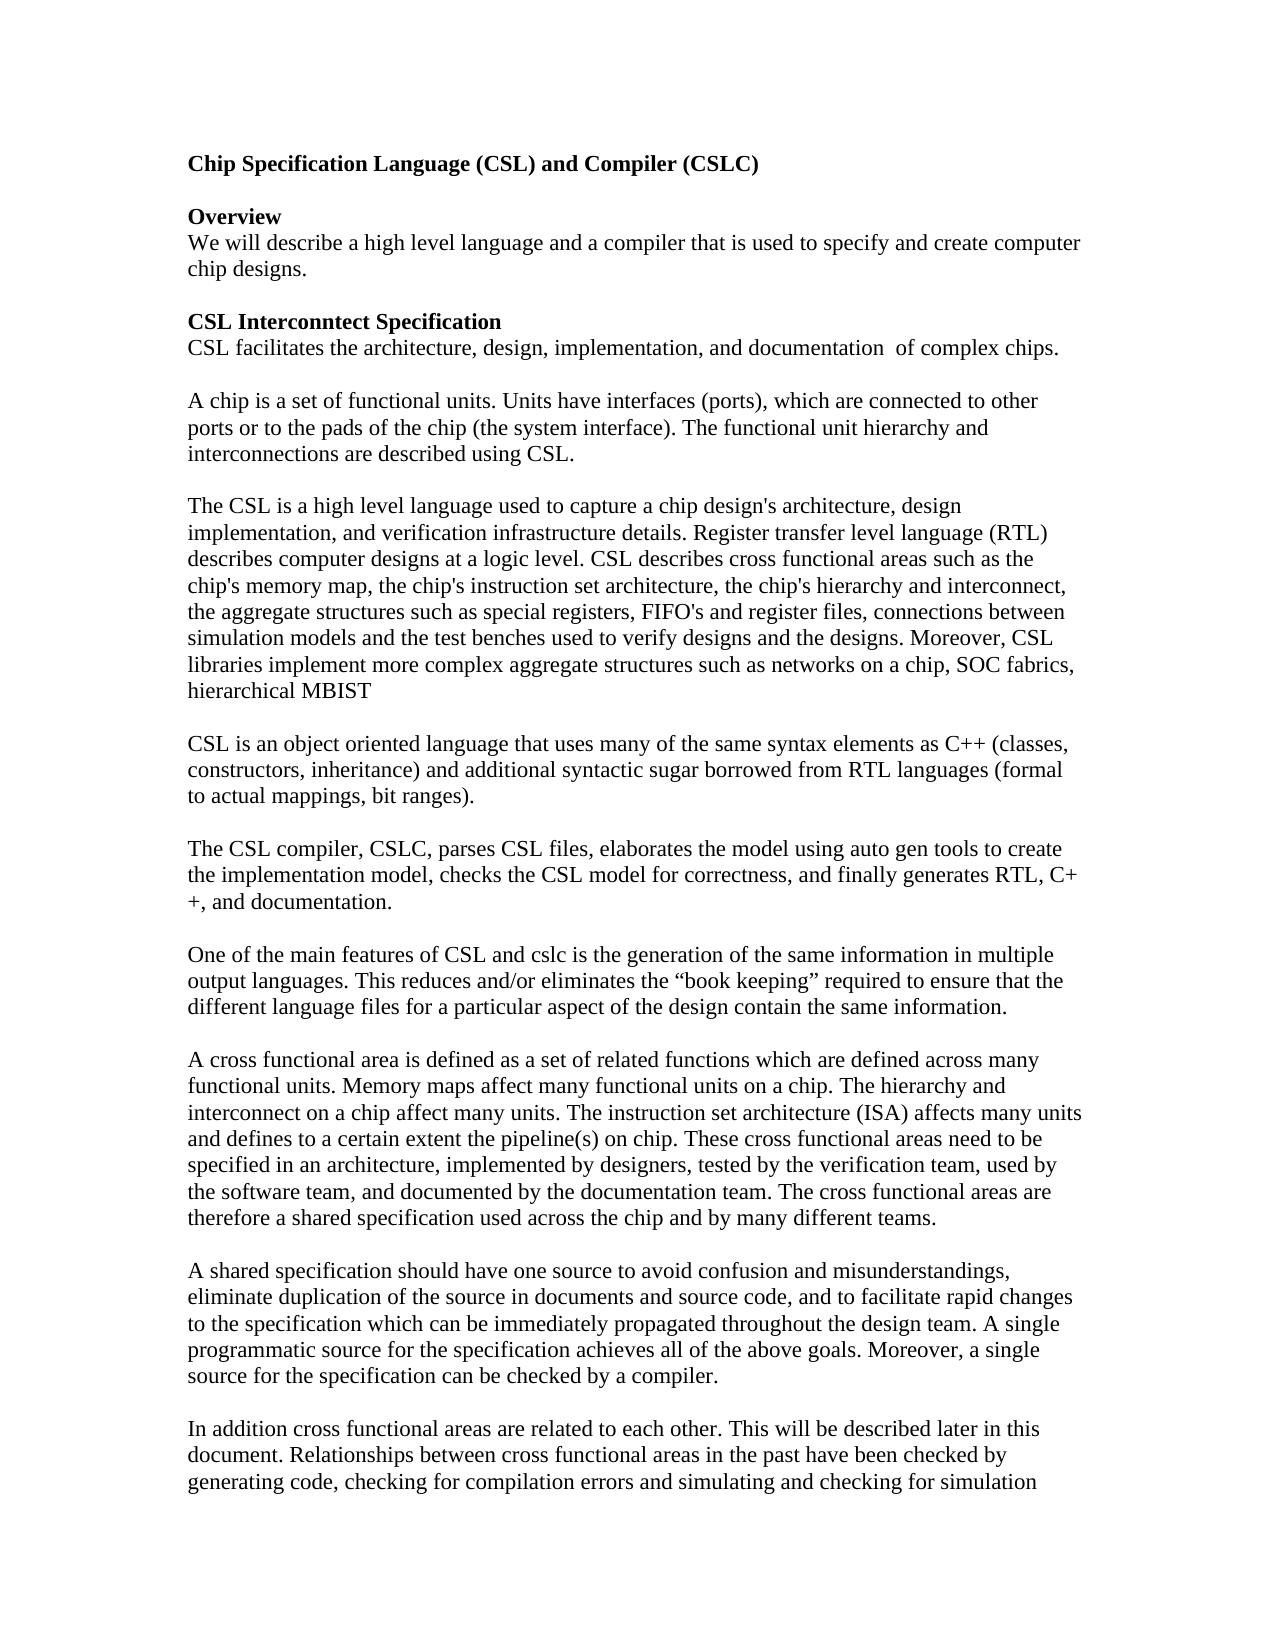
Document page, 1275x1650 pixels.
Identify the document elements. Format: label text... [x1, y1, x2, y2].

text A shared specification should have one source to avoid confusion and misunderstandings, eliminate duplication of the source in documents and source code, and to facilitate rapid changes to the specification which can be immediately propagated throughout the design team. A single programmatic source for the specification achieves all of the above goals. Moreover, a single source for the specification can be checked by a compiler. [187, 1257, 1087, 1389]
text The CSL compiler, CSLC, parses CSL files, elaborates the model using auto gen tools to create the implementation model, checks the CSL model for correctness, and finally generates RTL, C++, and documentation. [187, 835, 1087, 914]
text CSL facilitates the architecture, design, implementation, and documentation of complex chips. [187, 334, 1087, 361]
text CSL is an object oriented language that uses many of the same syntax elements as C++ (classes, constructors, inheritance) and additional syntactic sugar borrowed from RTL languages (formal to actual mappings, bit ranges). [187, 730, 1087, 809]
text One of the main features of CSL and cslc is the generation of the same information in multiple output languages. This reduces and/or eliminates the “book keeping” required to ensure that the different language files for a particular aspect of the design contain the same information. [187, 941, 1087, 1020]
text We will describe a high level language and a compiler that is used to specify and create computer chip designs. [187, 229, 1087, 282]
text A cross functional area is defined as a set of related functions which are defined across many functional units. Memory maps affect many functional units on a chip. The hierarchy and interconnect on a chip affect many units. The instruction set architecture (ISA) affects many units and defines to a certain extent the pipeline(s) on chip. These cross functional areas need to be specified in an architecture, implemented by designers, tested by the verification team, used by the software team, and documented by the documentation team. The cross functional areas are therefore a shared specification used across the chip and by many different teams. [187, 1046, 1087, 1231]
text Chip Specification Language (CSL) and Compiler (CSLC) [187, 150, 1087, 176]
text In addition cross functional areas are related to each other. This will be described later in this document. Relationships between cross functional areas in the past have been checked by generating code, checking for compilation errors and simulating and checking for simulation [187, 1415, 1087, 1494]
text The CSL is a high level language used to capture a chip design's architecture, design implementation, and verification infrastructure details. Register transfer level language (RTL) describes computer designs at a logic level. CSL describes cross functional areas such as the chip's memory map, the chip's instruction set architecture, the chip's hierarchy and interconnect, the aggregate structures such as special registers, FIFO's and register files, connections between simulation models and the test benches used to verify designs and the designs. Moreover, CSL libraries implement more complex aggregate structures such as networks on a chip, SOC fabrics, hierarchical MBIST [187, 493, 1087, 703]
text CSL Interconntect Specification [187, 308, 1087, 334]
text Overview [187, 203, 1087, 229]
text A chip is a set of functional units. Units have interfaces (ports), which are connected to other ports or to the pads of the chip (the system interface). The functional unit hierarchy and interconnections are described using CSL. [187, 387, 1087, 466]
